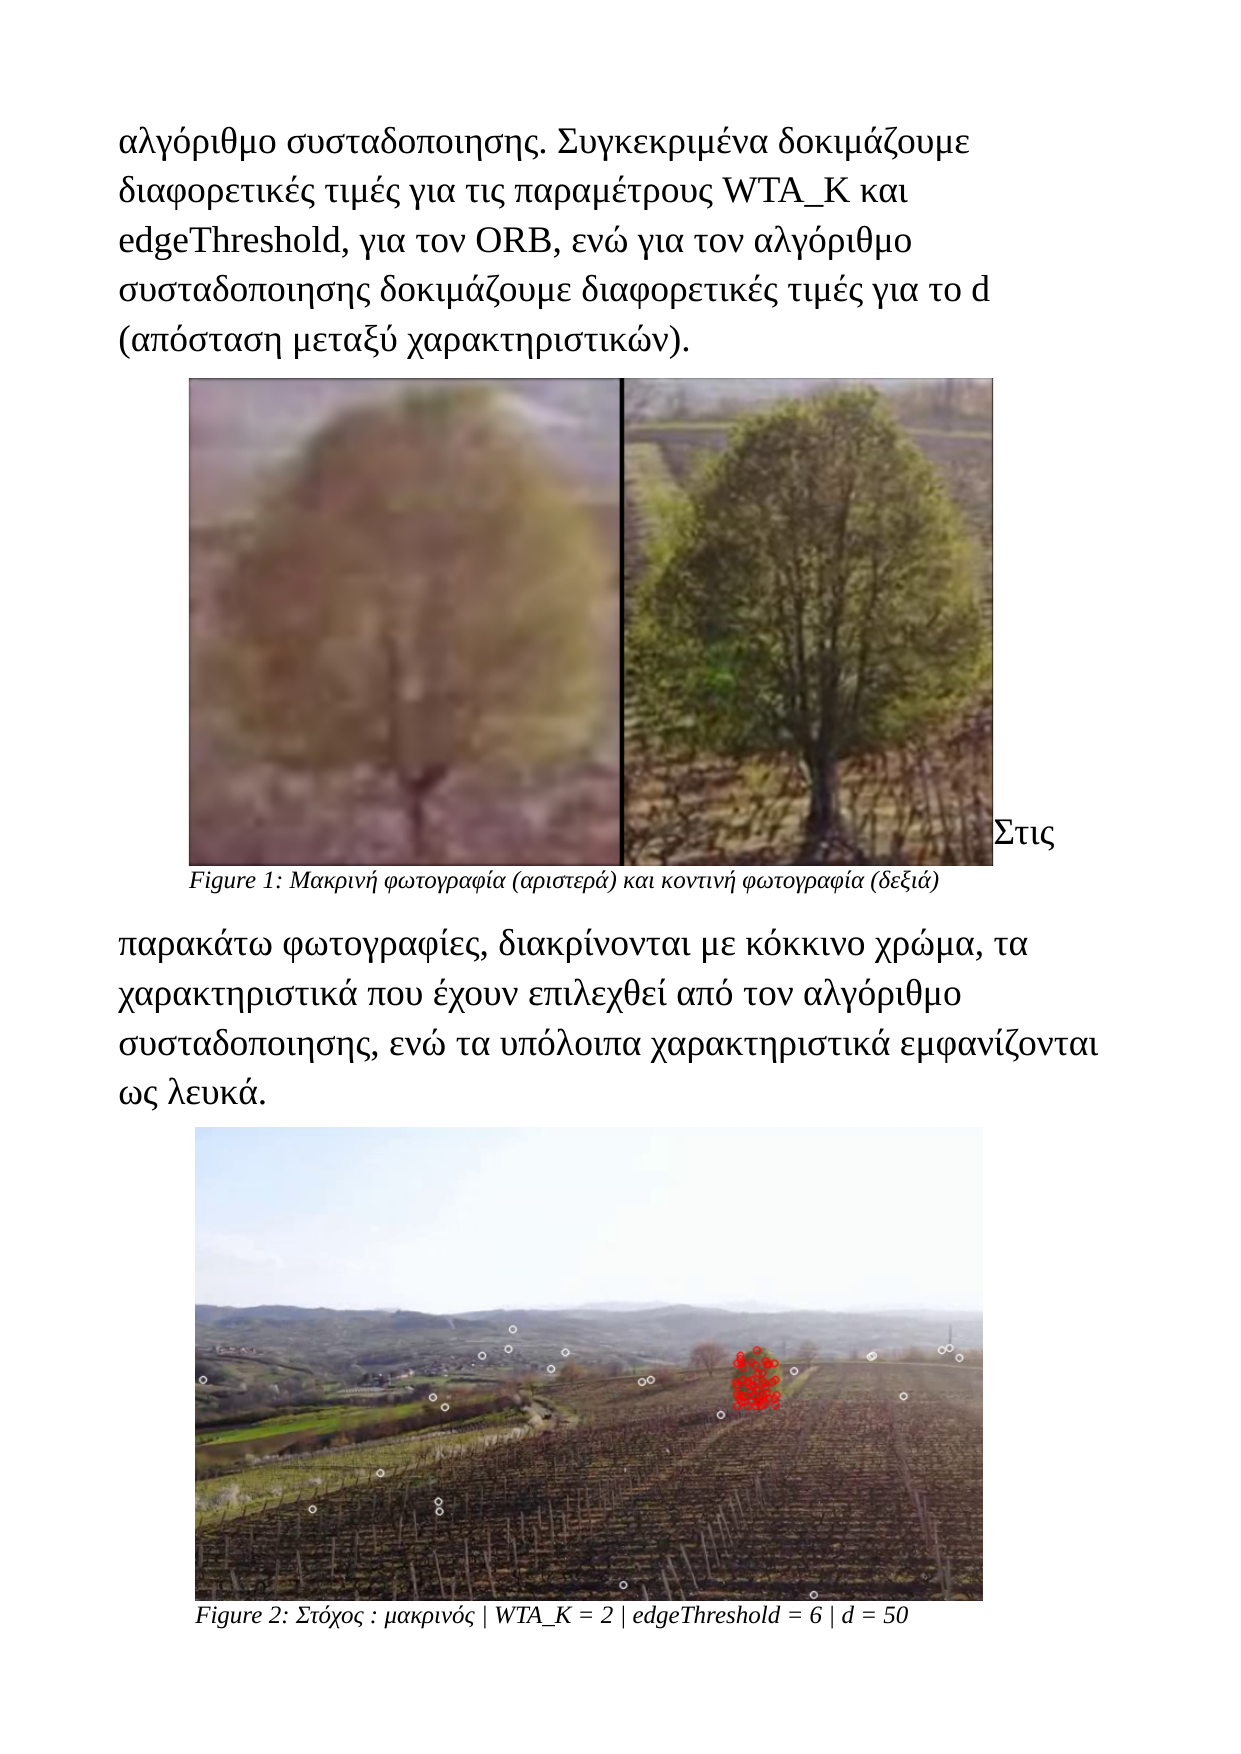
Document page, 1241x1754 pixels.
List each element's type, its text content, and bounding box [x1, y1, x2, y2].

text αλγόριθμο συσταδοποιησης. Συγκεκριμένα δοκιμάζουμε διαφορετικές τιμές για τις παραμέτρους WTA_K και edgeThreshold, για τον ORB, ενώ για τον αλγόριθμο συσταδοποιησης δοκιμάζουμε διαφορετικές τιμές για το d (απόσταση μεταξύ χαρακτηριστικών). [118, 118, 1122, 359]
picture [195, 1127, 983, 1601]
text Figure 1: Μακρινή φωτογραφία (αριστερά) και κοντινή φωτογραφία (δεξιά) [189, 866, 993, 894]
text Στις παρακάτω φωτογραφίες, διακρίνονται με κόκκινο χρώμα, τα χαρακτηριστικά που έχουν επιλεχθεί από τον αλγόριθμο συσταδοποιησης, ενώ τα υπόλοιπα χαρακτηριστικά εμφανίζονται ως λευκά. [118, 809, 1122, 1113]
picture [188, 378, 994, 866]
text Figure 2: Στόχος : μακρινός | WTA_K = 2 | edgeThreshold = 6 | d = 50 [195, 1601, 983, 1629]
